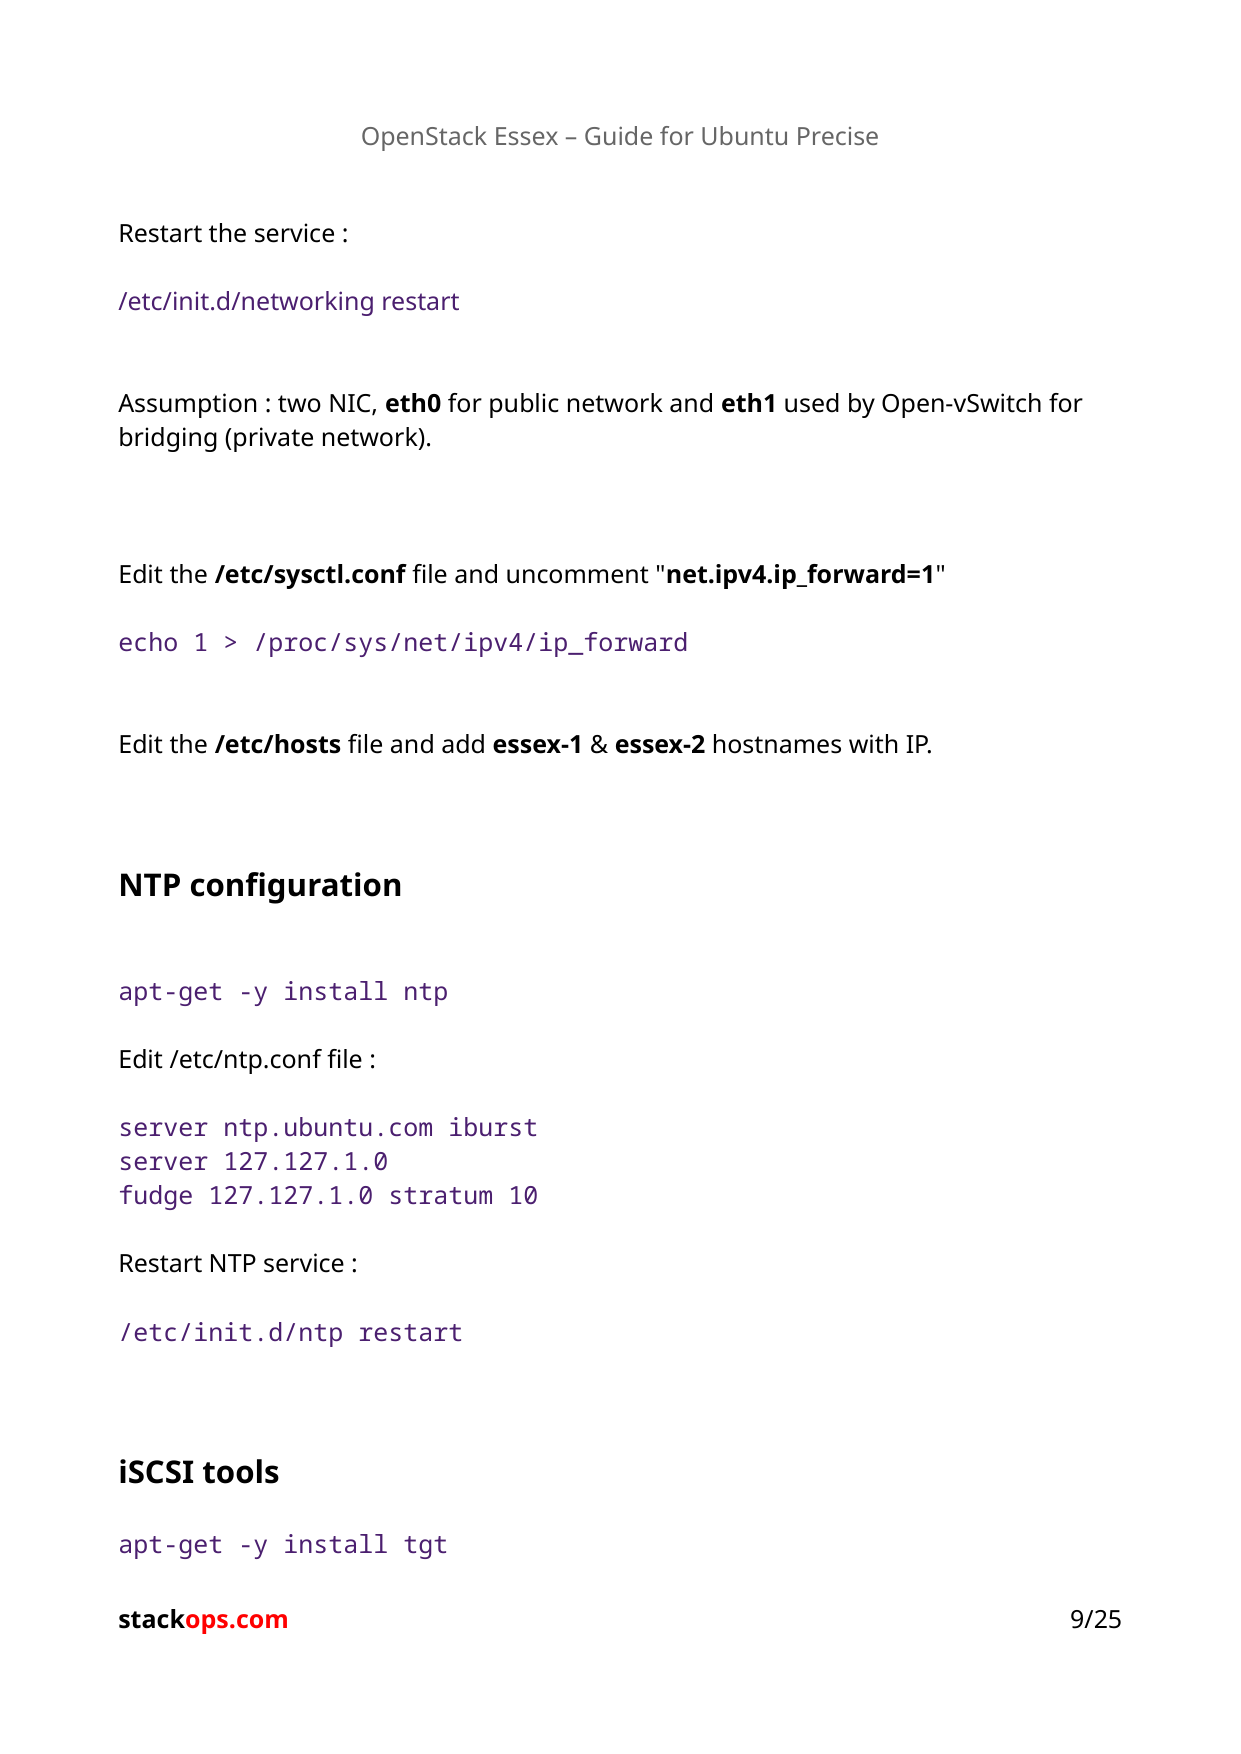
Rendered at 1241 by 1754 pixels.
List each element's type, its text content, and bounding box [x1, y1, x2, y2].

text NTP configuration [118, 863, 1122, 906]
text apt-get -y install ntp [118, 974, 1122, 1008]
text Assumption : two NIC, eth0 for public network and eth1 used by Open-vSwitch for bridging (private network). [118, 386, 1122, 454]
text Edit the /etc/sysctl.conf file and uncomment "net.ipv4.ip_forward=1" [118, 556, 1122, 590]
text iSCSI tools [118, 1451, 1122, 1493]
text Edit the /etc/hosts file and add essex-1 & essex-2 hostnames with IP. [118, 727, 1122, 761]
text echo 1 > /proc/sys/net/ipv4/ip_forward [118, 624, 1122, 658]
text apt-get -y install tgt [118, 1527, 1122, 1561]
text /etc/init.d/ntp restart [118, 1314, 1122, 1348]
text Restart the service : [118, 216, 1122, 250]
text Restart NTP service : [118, 1246, 1122, 1280]
text server 127.127.1.0 [118, 1144, 1122, 1178]
text fudge 127.127.1.0 stratum 10 [118, 1178, 1122, 1212]
text /etc/init.d/networking restart [118, 284, 1122, 318]
text Edit /etc/ntp.conf file : [118, 1042, 1122, 1076]
text server ntp.ubuntu.com iburst [118, 1110, 1122, 1144]
